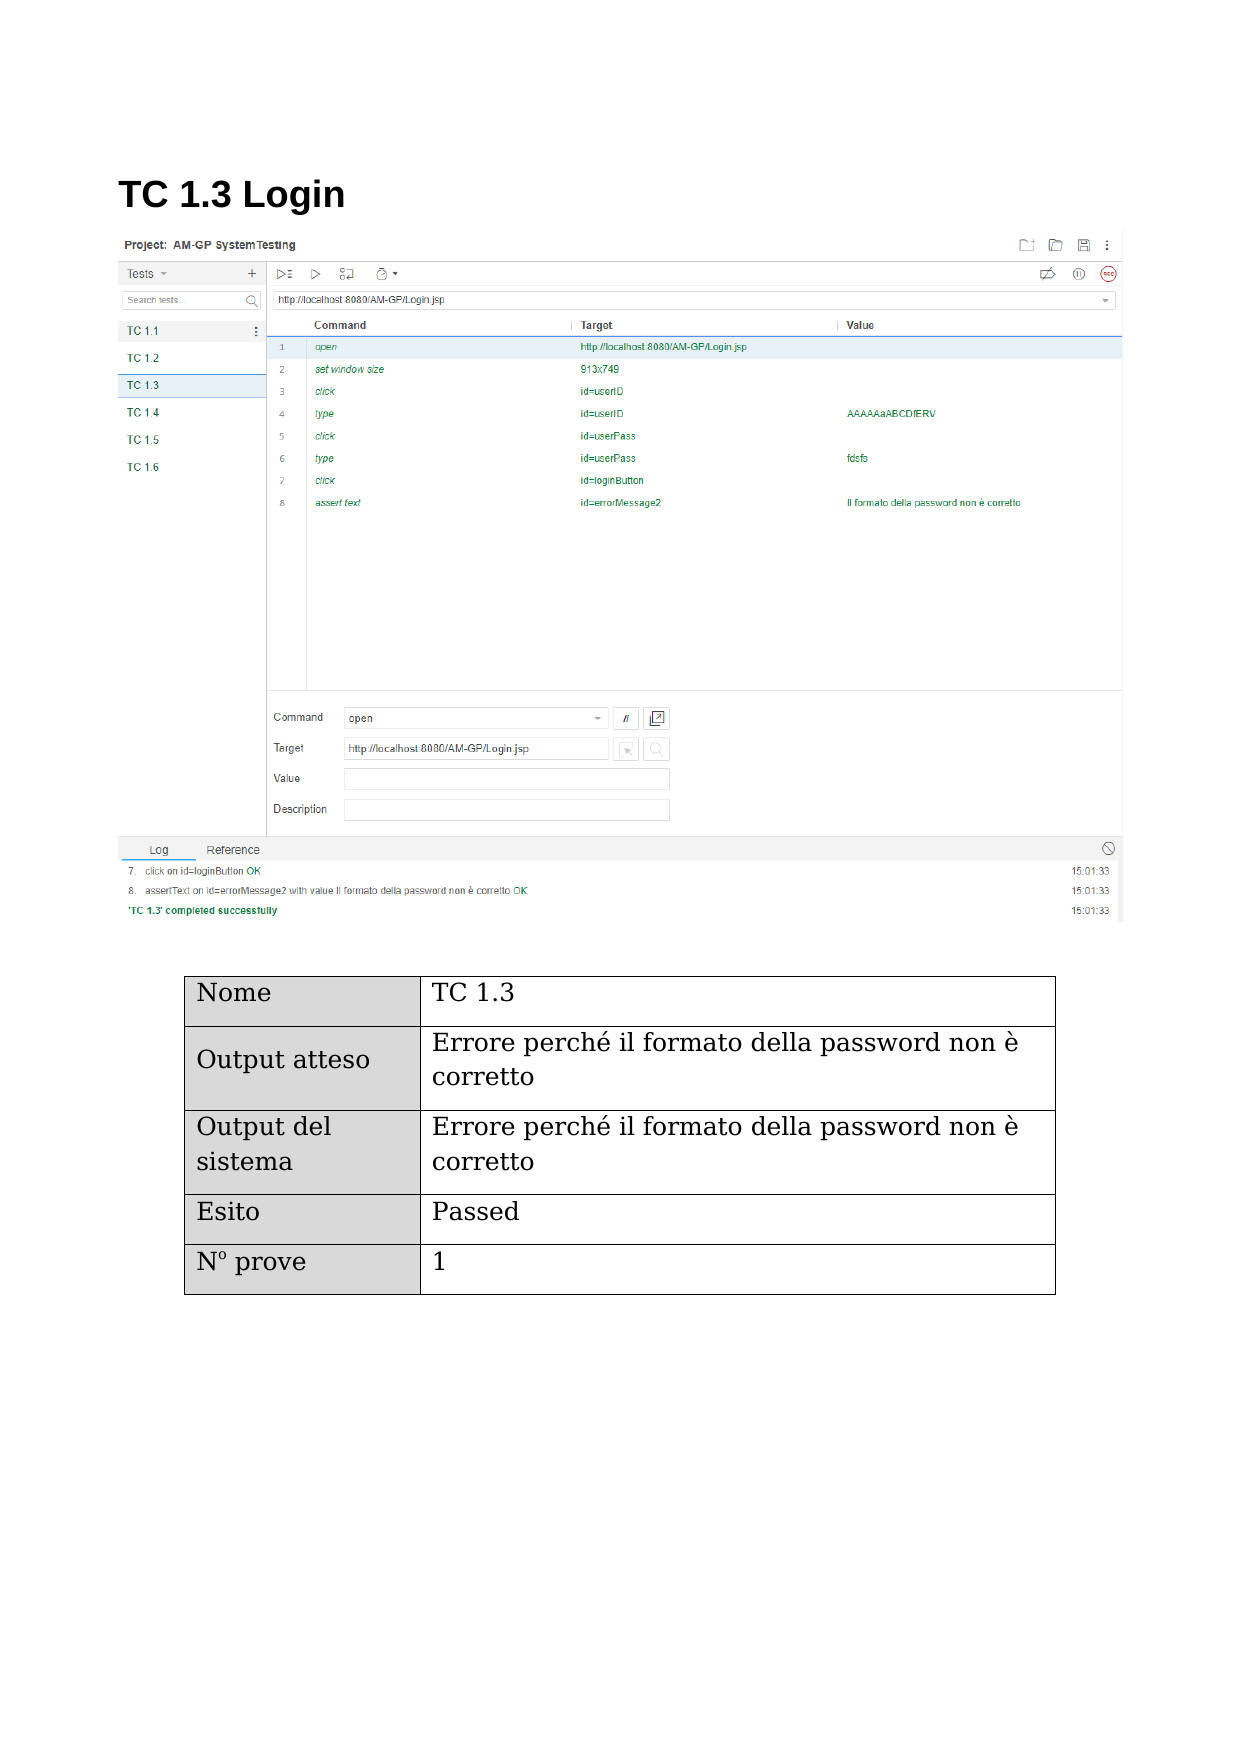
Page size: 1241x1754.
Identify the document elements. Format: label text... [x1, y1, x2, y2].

table_cell No prove [185, 1245, 420, 1294]
table_cell Output atteso [185, 1027, 420, 1110]
table_cell Passed [421, 1195, 1055, 1244]
table_cell Errore perché il formato della password non è corretto [421, 1027, 1055, 1110]
table_header Nome [185, 977, 420, 1026]
picture [118, 228, 1123, 922]
table_cell Errore perché il formato della password non è corretto [421, 1111, 1055, 1194]
table_cell Esito [185, 1195, 420, 1244]
table_cell Output del sistema [185, 1111, 420, 1194]
subtitle TC 1.3 Login [118, 172, 1122, 216]
table_header TC 1.3 [421, 977, 1055, 1026]
table_cell 1 [421, 1245, 1055, 1294]
